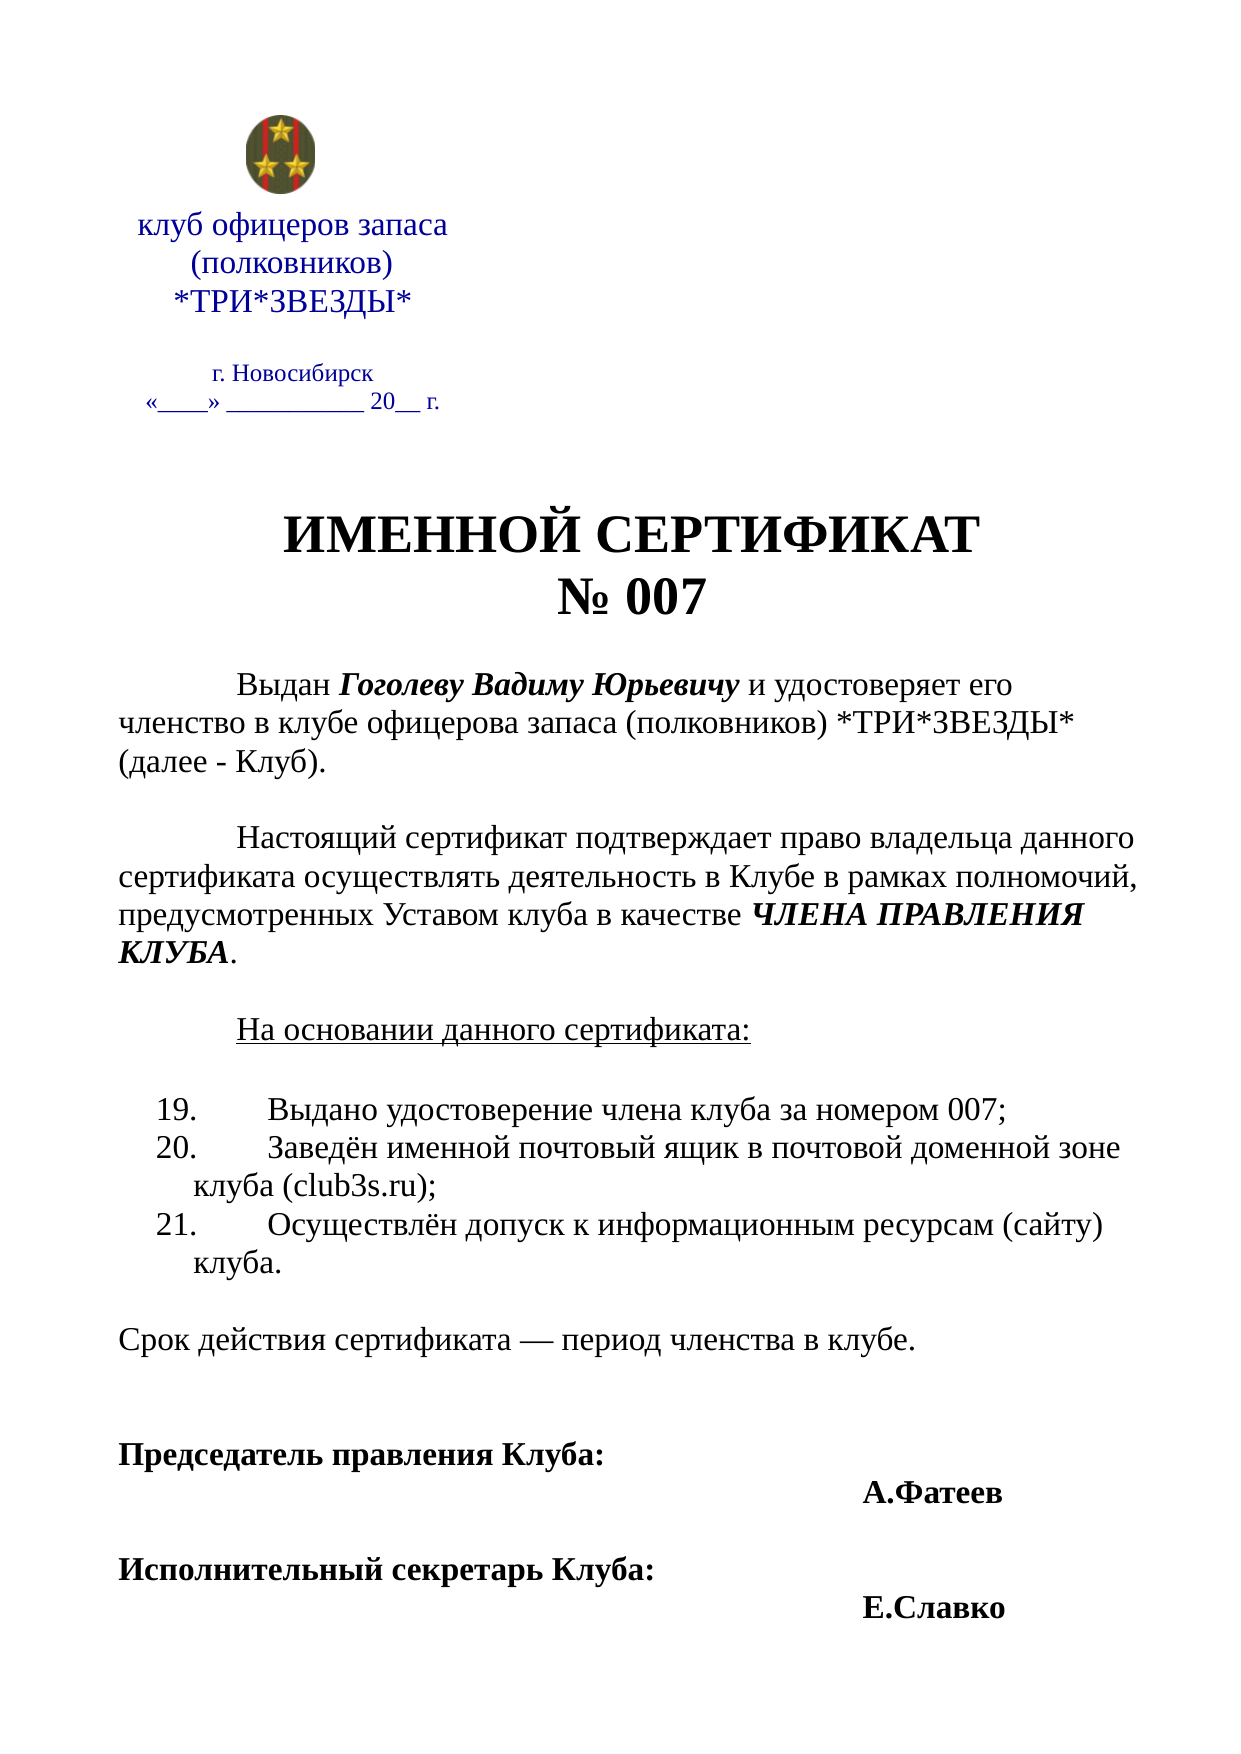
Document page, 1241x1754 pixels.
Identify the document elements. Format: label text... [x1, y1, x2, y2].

text Председатель правления Клуба: [118, 1434, 1146, 1472]
text Е.Славко [862, 1587, 1146, 1626]
text Выдан Гоголеву Вадиму Юрьевичу и удостоверяет его членство в клубе офицерова запаса (полковников) *ТРИ*ЗВЕЗДЫ* (далее - Клуб). [118, 664, 1146, 779]
text *ТРИ*ЗВЕЗДЫ* [112, 281, 473, 319]
list Выдано удостоверение члена клуба за номером 007; [156, 1089, 1146, 1127]
text А.Фатеев [862, 1472, 1146, 1511]
text ИМЕННОЙ СЕРТИФИКАТ [118, 501, 1146, 564]
list Осуществлён допуск к информационным ресурсам (сайту) клуба. [156, 1204, 1146, 1281]
text Настоящий сертификат подтверждает право владельца данного сертификата осу­ществлять деятельность в Клубе в рамках полномочий, предусмотрен­ных Уставом клуба в качестве ЧЛЕНА ПРАВЛЕНИЯ КЛУБА. [118, 818, 1146, 971]
list Заведён именной почтовый ящик в почтовой доменной зоне клуба (club3s.ru); [156, 1127, 1146, 1204]
text Срок действия сертификата — период членства в клубе. [118, 1319, 1146, 1357]
text г. Новосибирск [112, 358, 473, 386]
text «____» ___________ 20__ г. [112, 386, 473, 415]
text Исполнительный секретарь Клуба: [118, 1549, 1146, 1587]
picture [246, 115, 315, 194]
text клуб офицеров запаса (полковников) [112, 204, 473, 281]
text На основании данного сертификата: [118, 1009, 1146, 1048]
text № 007 [118, 564, 1146, 626]
